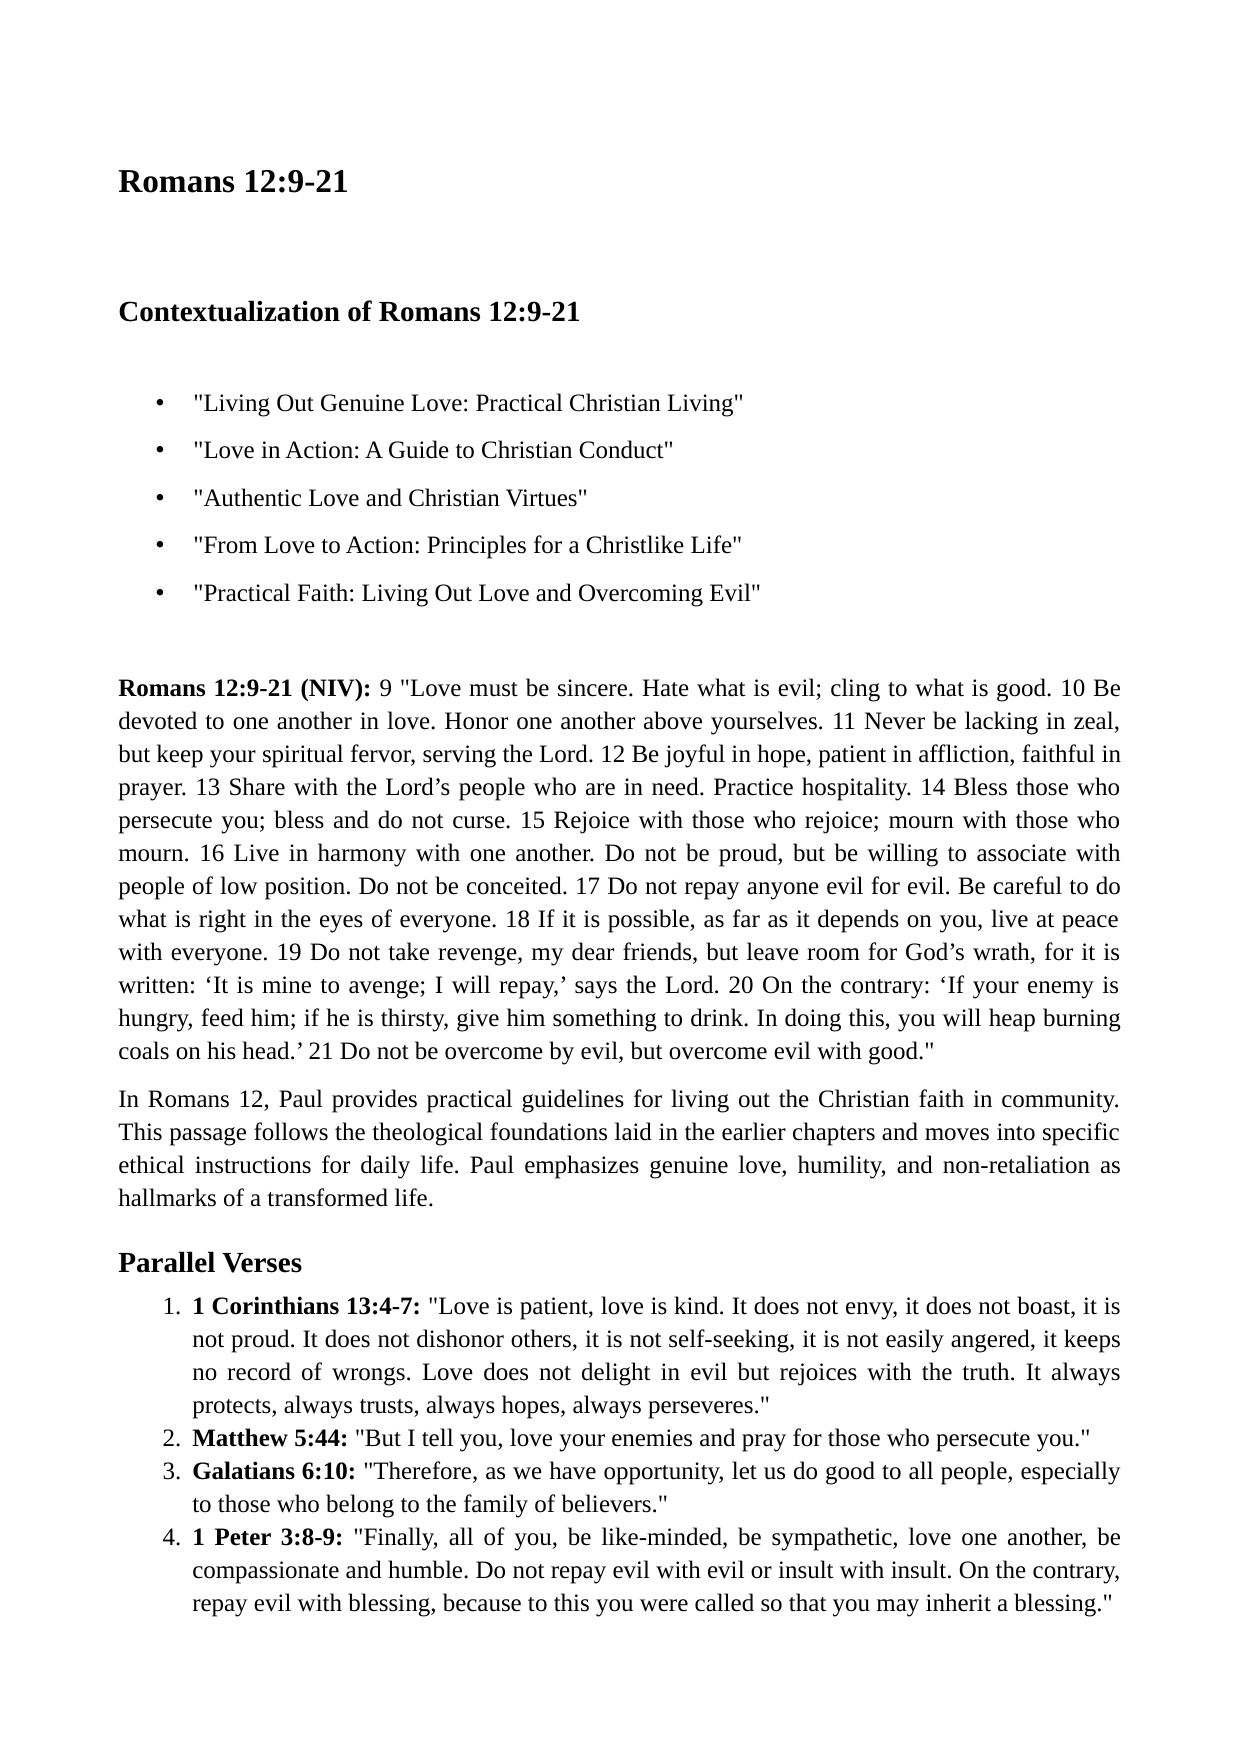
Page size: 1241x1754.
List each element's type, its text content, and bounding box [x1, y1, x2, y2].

text In Romans 12, Paul provides practical guidelines for living out the Christian faith in community. This passage follows the theological foundations laid in the earlier chapters and moves into specific ethical instructions for daily life. Paul emphasizes genuine love, humility, and non-retaliation as hallmarks of a transformed life. [118, 1084, 1122, 1212]
list 1 Corinthians 13:4-7: "Love is patient, love is kind. It does not envy, it does not boast, it is not proud. It does not dishonor others, it is not self-seeking, it is not easily angered, it keeps no record of wrongs. Love does not delight in evil but rejoices with the truth. It always protects, always trusts, always hopes, always perseveres." [162, 1291, 1122, 1419]
list "Authentic Love and Christian Virtues" [156, 483, 1122, 512]
text Romans 12:9-21 (NIV): 9 "Love must be sincere. Hate what is evil; cling to what is good. 10 Be devoted to one another in love. Honor one another above yourselves. 11 Never be lacking in zeal, but keep your spiritual fervor, serving the Lord. 12 Be joyful in hope, patient in affliction, faithful in prayer. 13 Share with the Lord’s people who are in need. Practice hospitality. 14 Bless those who persecute you; bless and do not curse. 15 Rejoice with those who rejoice; mourn with those who mourn. 16 Live in harmony with one another. Do not be proud, but be willing to associate with people of low position. Do not be conceited. 17 Do not repay anyone evil for evil. Be careful to do what is right in the eyes of everyone. 18 If it is possible, as far as it depends on you, live at peace with everyone. 19 Do not take revenge, my dear friends, but leave room for God’s wrath, for it is written: ‘It is mine to avenge; I will repay,’ says the Lord. 20 On the contrary: ‘If your enemy is hungry, feed him; if he is thirsty, give him something to drink. In doing this, you will heap burning coals on his head.’ 21 Do not be overcome by evil, but overcome evil with good." [118, 673, 1122, 1065]
list Matthew 5:44: "But I tell you, love your enemies and pray for those who persecute you." [162, 1423, 1122, 1452]
list "From Love to Action: Principles for a Christlike Life" [156, 530, 1122, 559]
subtitle Romans 12:9-21 [118, 161, 1122, 200]
subtitle Parallel Verses [118, 1245, 1122, 1279]
subtitle Contextualization of Romans 12:9-21 [118, 294, 1122, 327]
list 1 Peter 3:8-9: "Finally, all of you, be like-minded, be sympathetic, love one another, be compassionate and humble. Do not repay evil with evil or insult with insult. On the contrary, repay evil with blessing, because to this you were called so that you may inherit a blessing." [162, 1522, 1122, 1617]
list "Practical Faith: Living Out Love and Overcoming Evil" [156, 578, 1122, 607]
list "Love in Action: A Guide to Christian Conduct" [156, 435, 1122, 464]
list Galatians 6:10: "Therefore, as we have opportunity, let us do good to all people, especially to those who belong to the family of believers." [162, 1456, 1122, 1518]
list "Living Out Genuine Love: Practical Christian Living" [156, 388, 1122, 416]
